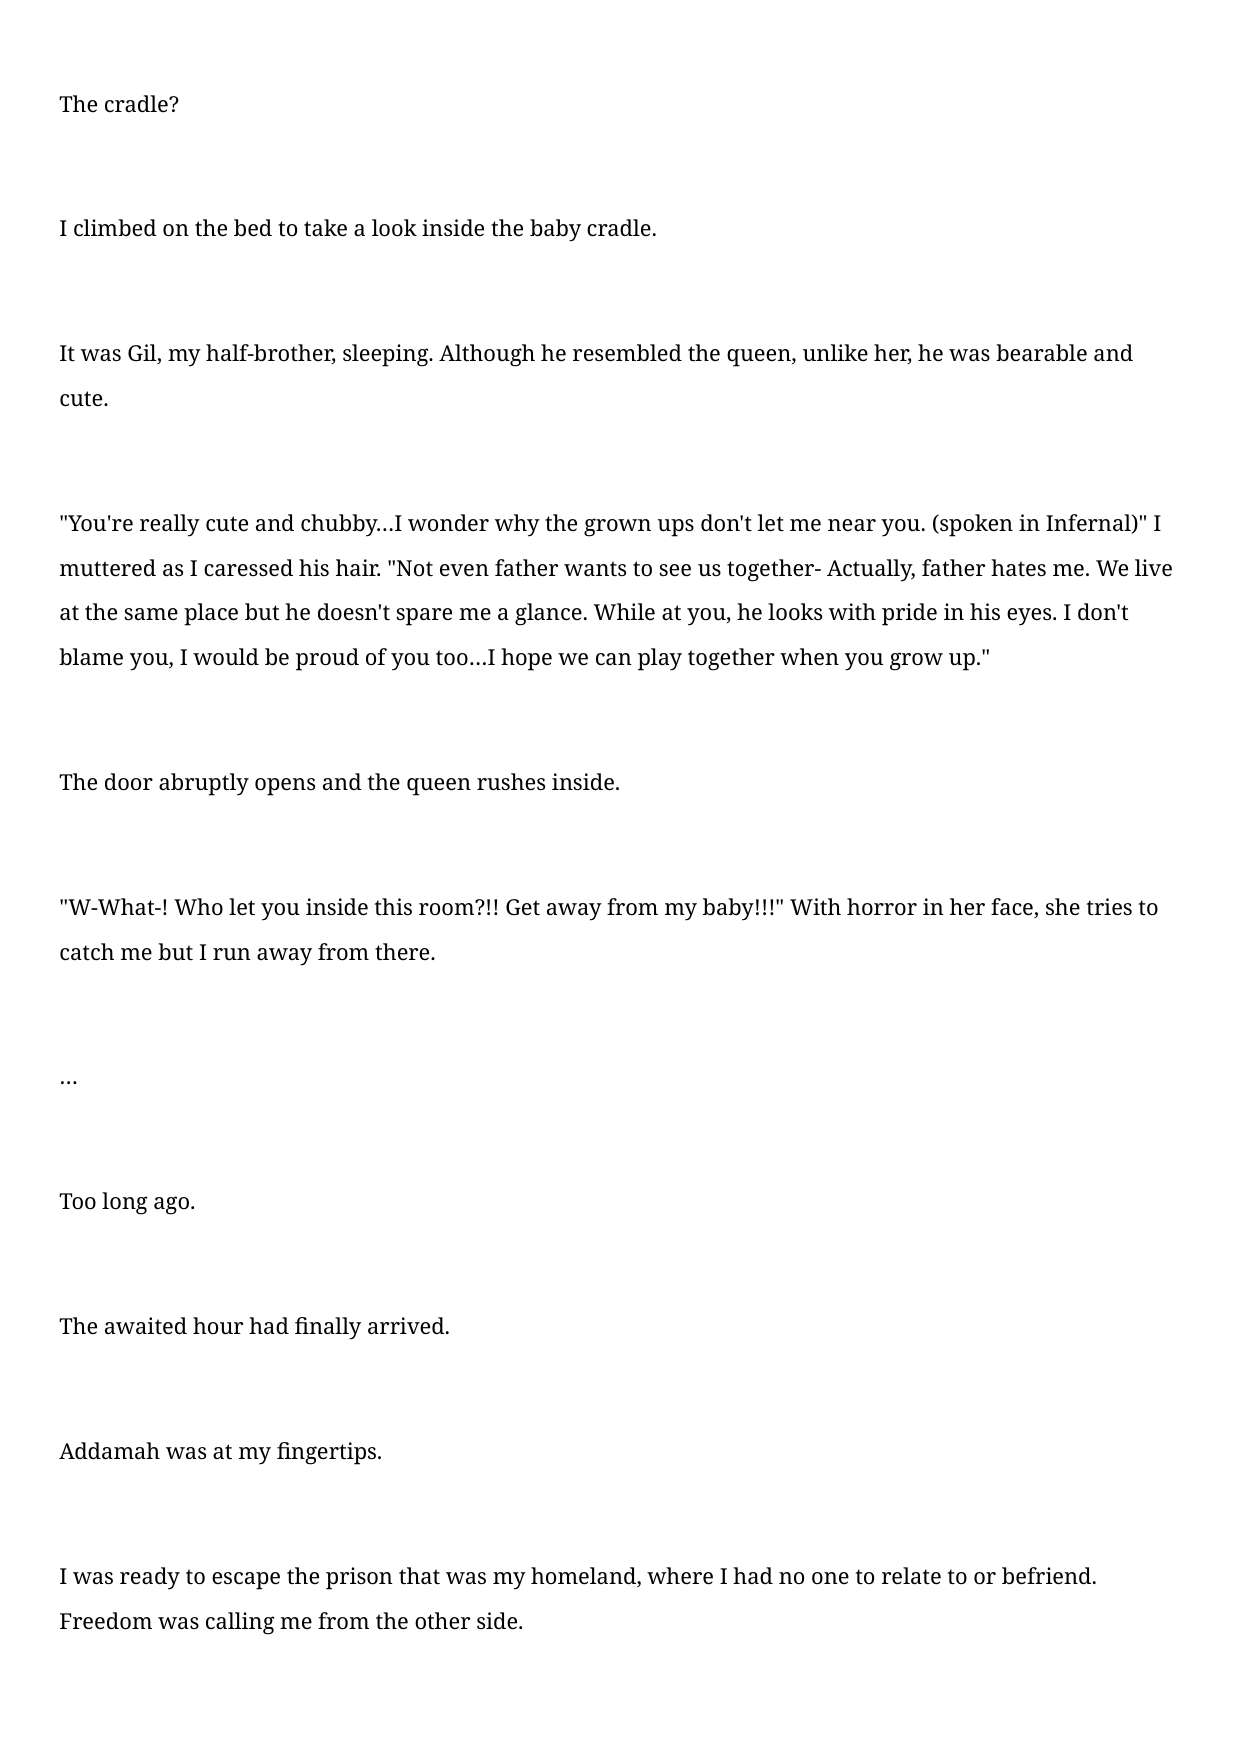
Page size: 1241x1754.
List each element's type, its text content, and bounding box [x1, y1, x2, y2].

text Addamah was at my fingertips. [59, 1436, 1181, 1466]
text … [59, 1061, 1181, 1091]
text I climbed on the bed to take a look inside the baby cradle. [59, 213, 1181, 243]
text "You're really cute and chubby…I wonder why the grown ups don't let me near you. (spoken in Infernal)" I muttered as I caressed his hair. "Not even father wants to see us together- Actually, father hates me. We live at the same place but he doesn't spare me a glance. While at you, he looks with pride in his eyes. I don't blame you, I would be proud of you too…I hope we can play together when you grow up." [59, 508, 1181, 672]
text It was Gil, my half-brother, sleeping. Although he resembled the queen, unlike her, he was bearable and cute. [59, 338, 1181, 413]
text The door abruptly opens and the queen rushes inside. [59, 767, 1181, 797]
text The cradle? [59, 88, 1181, 118]
text I was ready to escape the prison that was my homeland, where I had no one to relate to or befriend. Freedom was calling me from the other side. [59, 1561, 1181, 1635]
text Too long ago. [59, 1186, 1181, 1216]
text "W-What-! Who let you inside this room?!! Get away from my baby!!!" With horror in her face, she tries to catch me but I run away from there. [59, 892, 1181, 966]
text The awaited hour had finally arrived. [59, 1311, 1181, 1341]
